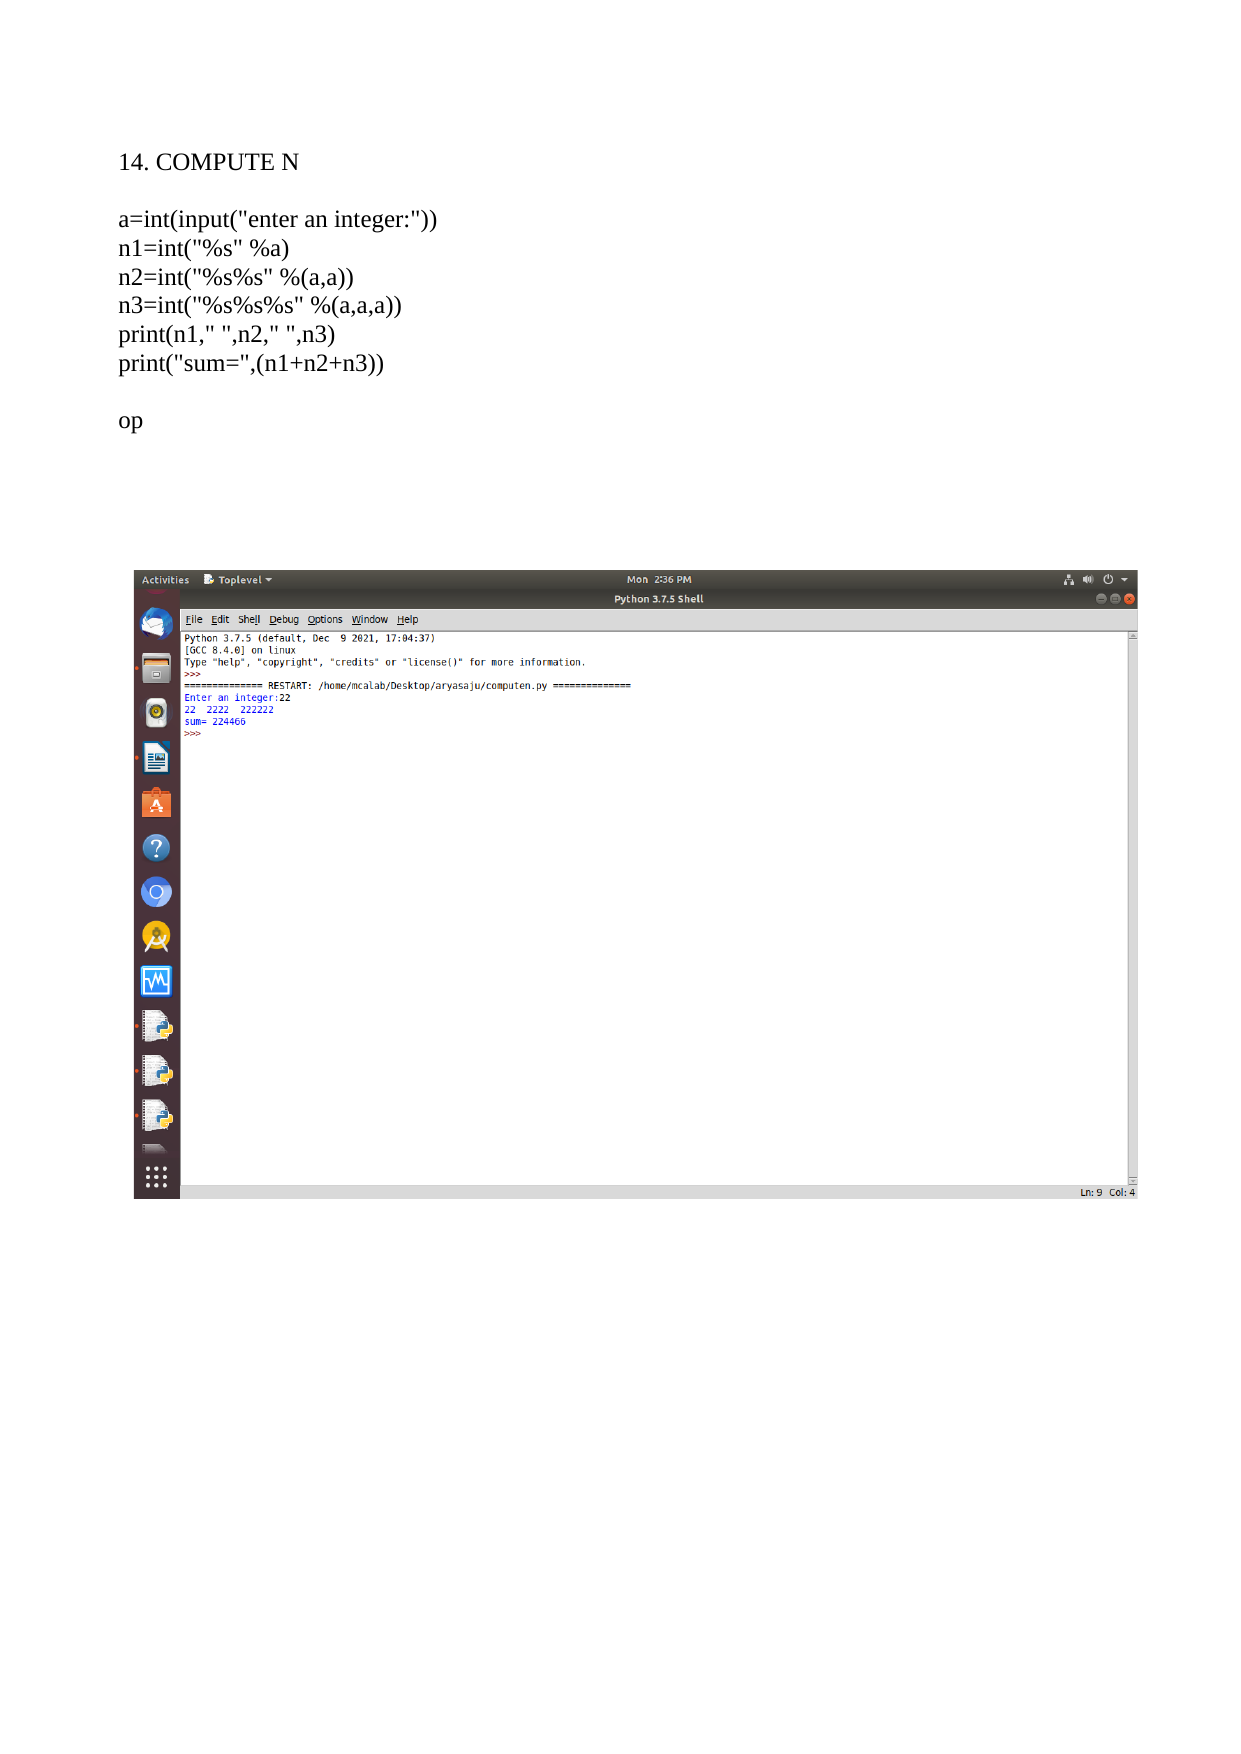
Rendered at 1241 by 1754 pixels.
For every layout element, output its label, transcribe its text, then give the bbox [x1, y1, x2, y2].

text print("sum=",(n1+n2+n3)) [118, 348, 1122, 377]
picture [133, 570, 1138, 1199]
text n1=int("%s" %a) [118, 233, 1122, 262]
text n3=int("%s%s%s" %(a,a,a)) [118, 291, 1122, 319]
text 14. COMPUTE N [118, 147, 1122, 176]
text print(n1," ",n2," ",n3) [118, 319, 1122, 348]
text a=int(input("enter an integer:")) [118, 204, 1122, 233]
text n2=int("%s%s" %(a,a)) [118, 262, 1122, 291]
text op [118, 406, 1122, 434]
